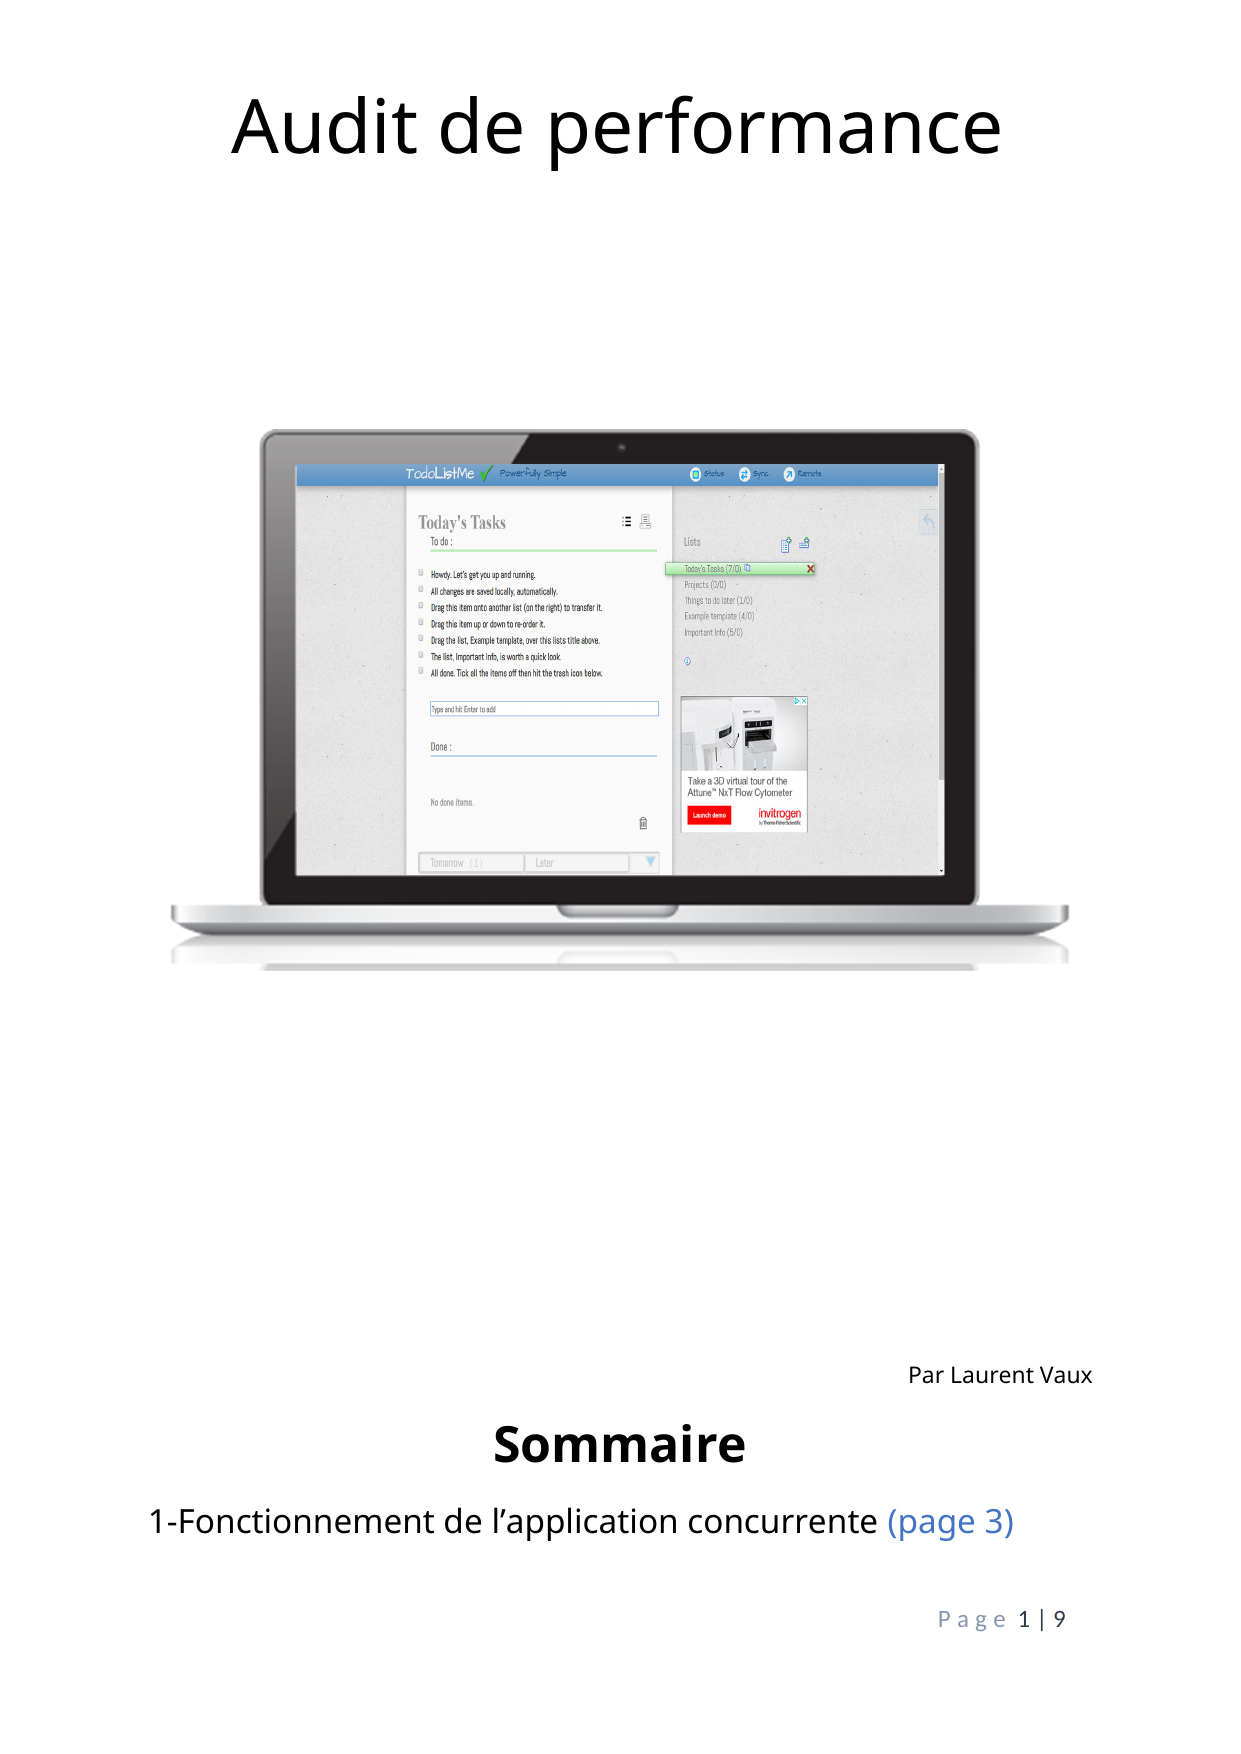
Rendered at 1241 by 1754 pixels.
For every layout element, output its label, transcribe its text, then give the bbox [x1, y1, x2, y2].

text Sommaire [148, 1409, 1093, 1477]
text Audit de performance [148, 74, 1093, 176]
text Par Laurent Vaux [148, 1359, 1093, 1391]
text 1-Fonctionnement de l’application concurrente (page 3) [148, 1498, 1093, 1543]
